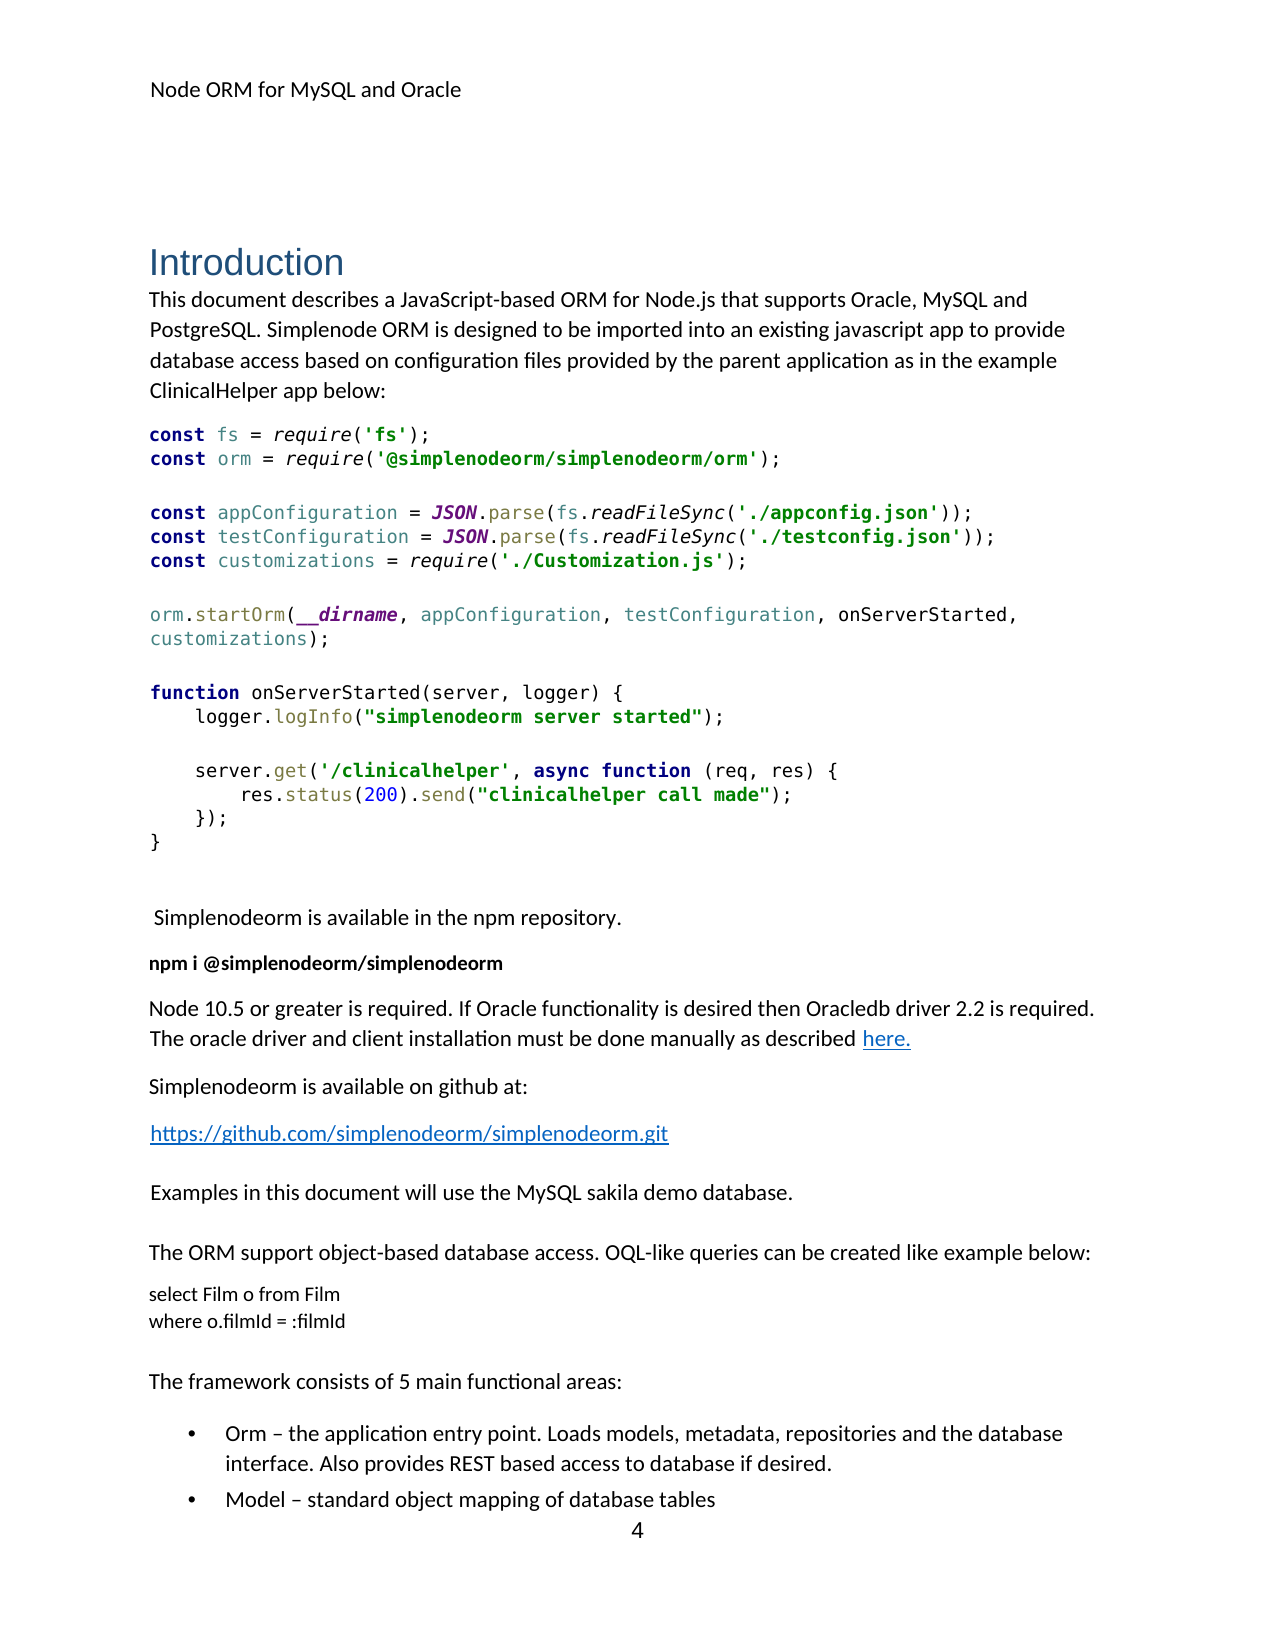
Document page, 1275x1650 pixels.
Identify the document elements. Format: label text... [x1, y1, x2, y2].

text https://github.com/simplenodeorm/simplenodeorm.git [150, 1119, 1143, 1147]
list Model – standard object mapping of database tables [188, 1485, 1132, 1513]
text The ORM support object-based database access. OQL-like queries can be created like example below: [148, 1238, 1132, 1266]
text The framework consists of 5 main functional areas: [148, 1367, 1132, 1395]
text npm i @simplenodeorm/simplenodeorm [148, 950, 1143, 976]
text This document describes a JavaScript-based ORM for Node.js that supports Oracle, MySQL and PostgreSQL. Simplenode ORM is designed to be imported into an existing javascript app to provide database access based on configuration files provided by the parent application as in the example ClinicalHelper app below: [148, 285, 1132, 405]
text const fs = require('fs'); const orm = require('@simplenodeorm/simplenodeorm/orm'); const appConfiguration = JSON.parse(fs.readFileSync('./appconfig.json')); const testConfiguration = JSON.parse(fs.readFileSync('./testconfig.json')); const customizations = require('./Customization.js'); orm.startOrm(__dirname, appConfiguration, testConfiguration, onServerStarted, customizations); function onServerStarted(server, logger) { logger.logInfo("simplenodeorm server started"); server.get('/clinicalhelper', async function (req, res) { res.status(200).send("clinicalhelper call made"); }); } [148, 424, 1132, 883]
text Simplenodeorm is available on github at: [148, 1072, 1132, 1100]
subtitle Introduction [148, 240, 1143, 283]
text Simplenodeorm is available in the npm repository. [148, 903, 1132, 931]
text Examples in this document will use the MySQL sakila demo database. [150, 1178, 1143, 1207]
text where o.filmId = :filmId [148, 1308, 550, 1334]
text select Film o from Film [148, 1281, 550, 1306]
list Orm – the application entry point. Loads models, metadata, repositories and the database interface. Also provides REST based access to database if desired. [188, 1419, 1132, 1478]
text Node 10.5 or greater is required. If Oracle functionality is desired then Oracledb driver 2.2 is required. The oracle driver and client installation must be done manually as described here. [148, 994, 1132, 1052]
